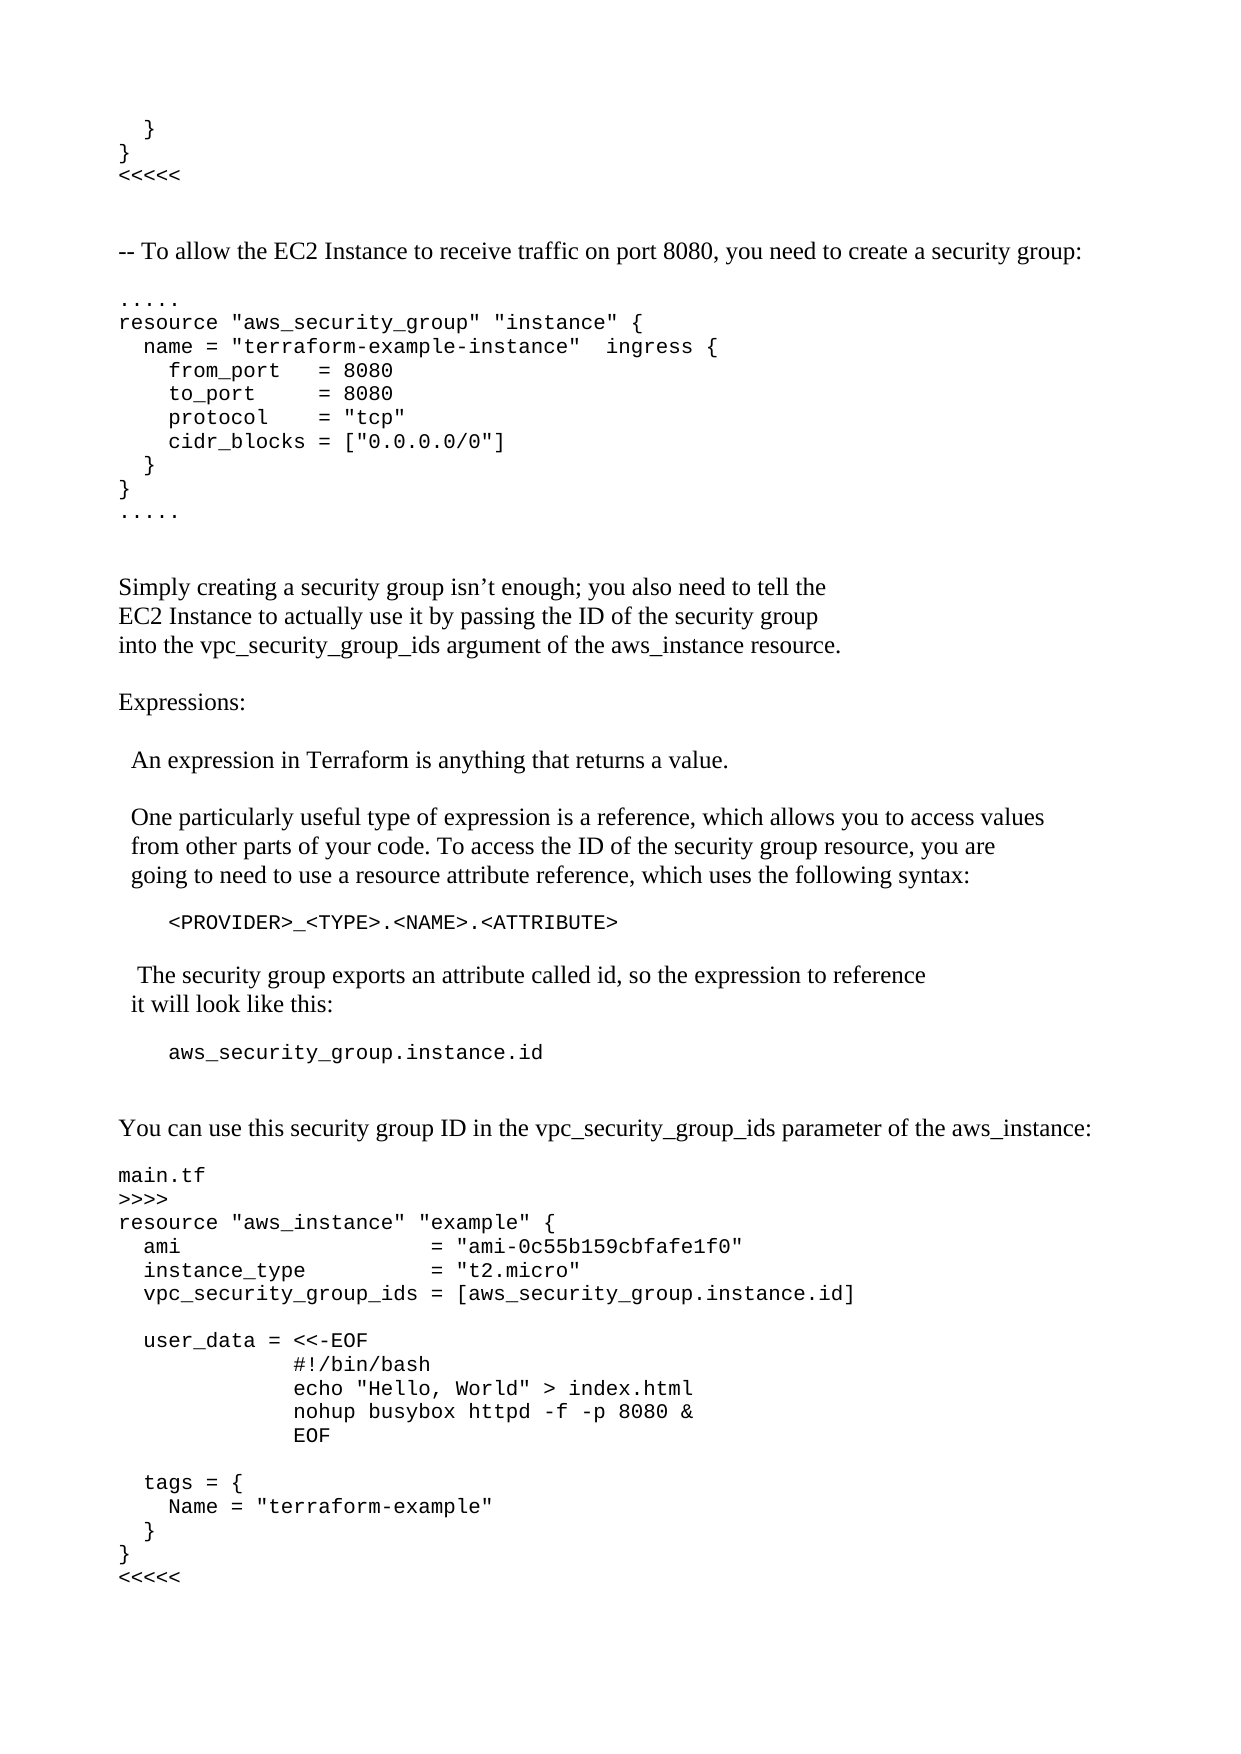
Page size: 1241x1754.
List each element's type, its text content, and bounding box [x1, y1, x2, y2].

text from other parts of your code. To access the ID of the security group resource, you are [118, 831, 1122, 860]
text } [118, 478, 1122, 502]
text aws_security_group.instance.id [118, 1042, 1122, 1065]
text EOF [118, 1425, 1122, 1449]
text protocol = "tcp" [118, 407, 1122, 431]
text -- To allow the EC2 Instance to receive traffic on port 8080, you need to create a security group: [118, 236, 1122, 265]
text } [118, 142, 1122, 165]
text from_port = 8080 [118, 360, 1122, 383]
text resource "aws_instance" "example" { [118, 1212, 1122, 1236]
text >>>> [118, 1189, 1122, 1212]
text user_data = <<-EOF [118, 1331, 1122, 1354]
text <PROVIDER>_<TYPE>.<NAME>.<ATTRIBUTE> [118, 912, 1122, 936]
text tags = { [118, 1472, 1122, 1496]
text resource "aws_security_group" "instance" { [118, 312, 1122, 336]
text echo "Hello, World" > index.html [118, 1378, 1122, 1401]
text it will look like this: [118, 989, 1122, 1018]
text Simply creating a security group isn’t enough; you also need to tell the [118, 572, 1122, 601]
text } [118, 1543, 1122, 1567]
text ami = "ami-0c55b159cbfafe1f0" [118, 1236, 1122, 1259]
text into the vpc_security_group_ids argument of the aws_instance resource. [118, 630, 1122, 659]
text EC2 Instance to actually use it by passing the ID of the security group [118, 601, 1122, 630]
text The security group exports an attribute called id, so the expression to reference [118, 960, 1122, 989]
text Expressions: [118, 687, 1122, 716]
text cidr_blocks = ["0.0.0.0/0"] [118, 431, 1122, 454]
text An expression in Terraform is anything that returns a value. [118, 745, 1122, 774]
text } [118, 454, 1122, 478]
text ..... [118, 289, 1122, 312]
text nohup busybox httpd -f -p 8080 & [118, 1401, 1122, 1425]
text #!/bin/bash [118, 1354, 1122, 1378]
text to_port = 8080 [118, 383, 1122, 407]
text name = "terraform-example-instance" ingress { [118, 336, 1122, 360]
text ..... [118, 502, 1122, 525]
text <<<<< [118, 165, 1122, 189]
text main.tf [118, 1165, 1122, 1189]
text Name = "terraform-example" [118, 1496, 1122, 1520]
text One particularly useful type of expression is a reference, which allows you to access values [118, 802, 1122, 831]
text } [118, 118, 1122, 142]
text You can use this security group ID in the vpc_security_group_ids parameter of the aws_instance: [118, 1113, 1122, 1141]
text vpc_security_group_ids = [aws_security_group.instance.id] [118, 1283, 1122, 1307]
text <<<<< [118, 1567, 1122, 1591]
text going to need to use a resource attribute reference, which uses the following syntax: [118, 860, 1122, 889]
text instance_type = "t2.micro" [118, 1259, 1122, 1283]
text } [118, 1520, 1122, 1543]
